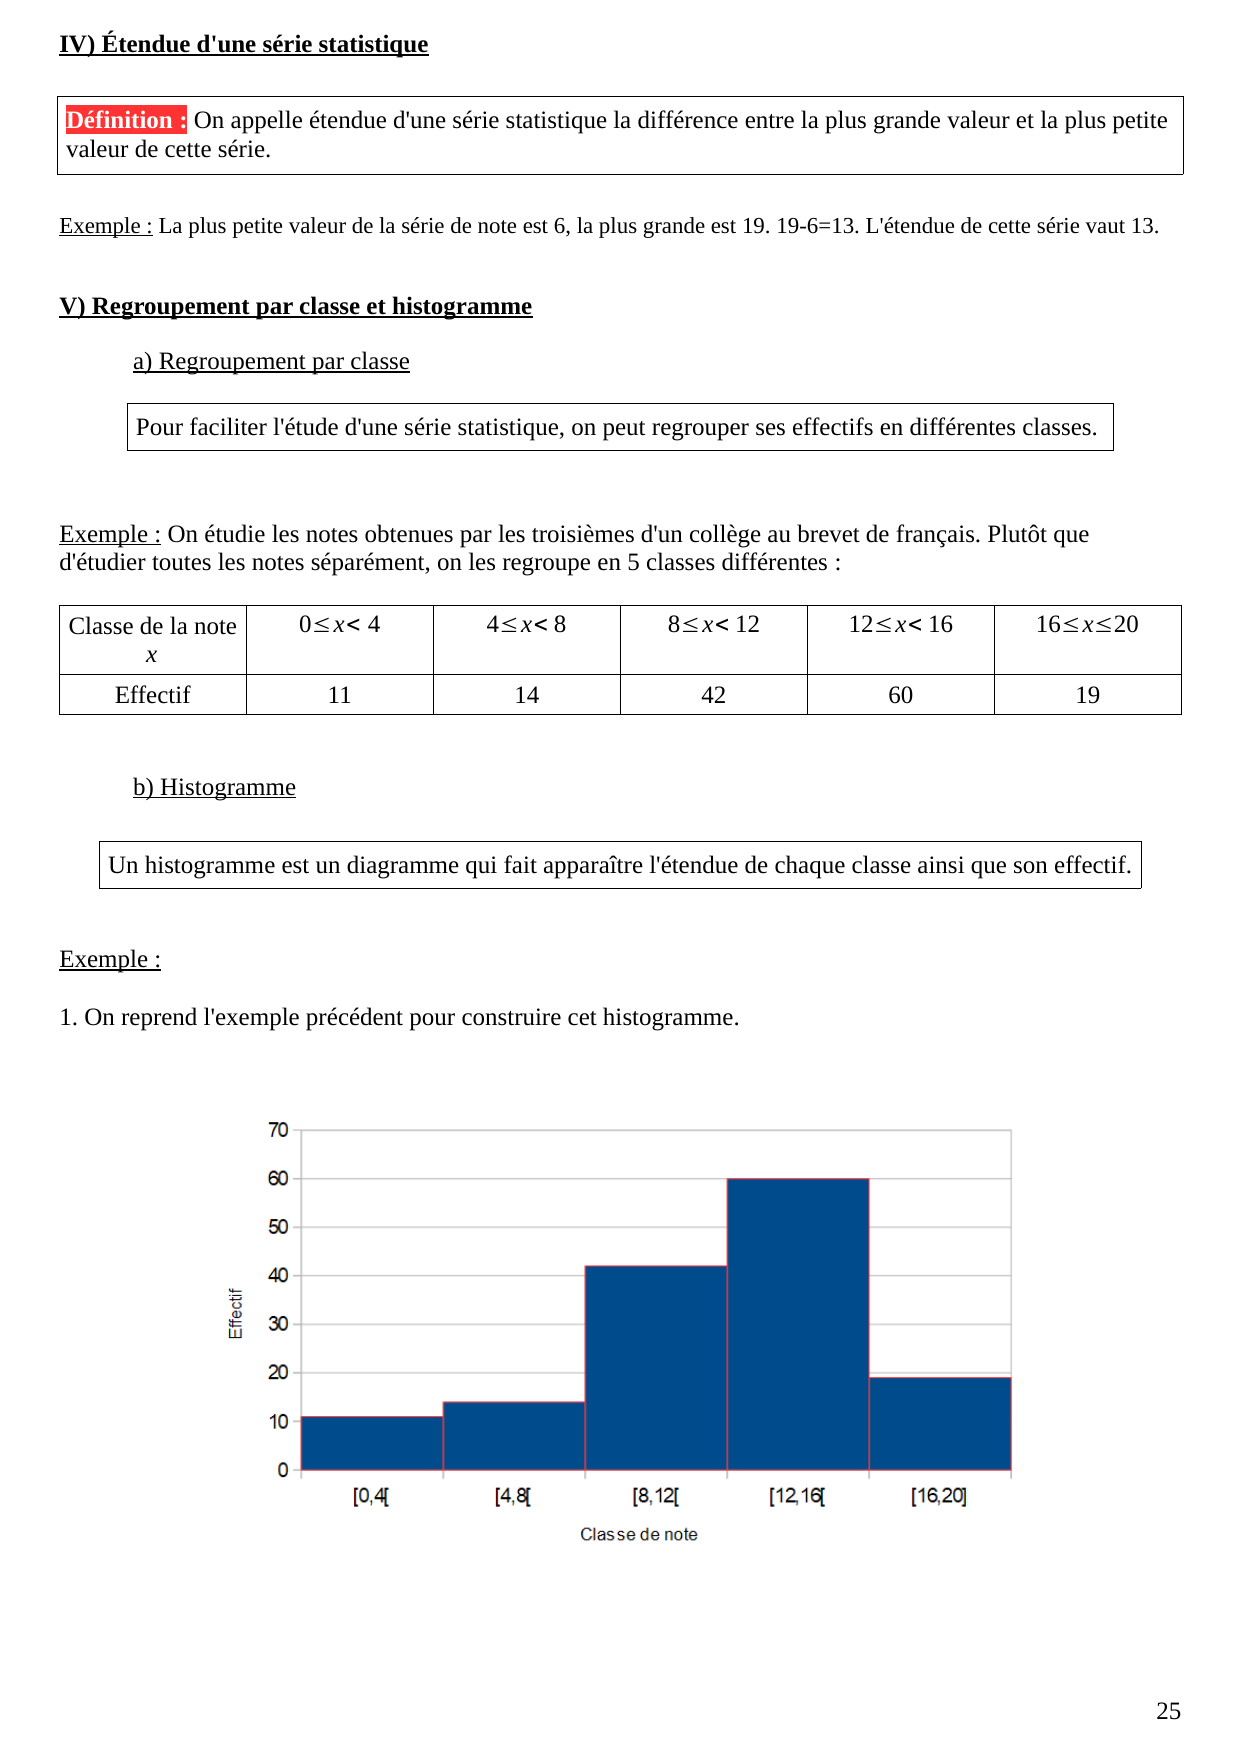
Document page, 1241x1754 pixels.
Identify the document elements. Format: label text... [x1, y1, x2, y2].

text Définition : On appelle étendue d'une série statistique la différence entre la plus grande valeur et la plus petite valeur de cette série. [66, 105, 1174, 163]
text IV) Étendue d'une série statistique [59, 29, 1181, 58]
text Exemple : On étudie les notes obtenues par les troisièmes d'un collège au brevet de français. Plutôt que d'étudier toutes les notes séparément, on les regroupe en 5 classes différentes : [59, 519, 1181, 576]
table_header [247, 606, 433, 674]
table_header [621, 606, 807, 674]
text a) Regroupement par classe [59, 346, 1181, 375]
table_cell Effectif [60, 675, 246, 714]
table_header [808, 606, 994, 674]
text Exemple : La plus petite valeur de la série de note est 6, la plus grande est 19. 19-6=13. L'étendue de cette série vaut 13. [59, 212, 1181, 238]
table_cell 60 [808, 675, 994, 714]
text V) Regroupement par classe et histogramme [59, 291, 1181, 320]
text b) Histogramme [59, 772, 1181, 801]
text Pour faciliter l'étude d'une série statistique, on peut regrouper ses effectifs en différentes classes. [136, 412, 1104, 441]
text 1. On reprend l'exemple précédent pour construire cet histogramme. [59, 1002, 1181, 1031]
text Exemple : [59, 944, 1181, 973]
picture [209, 1080, 1031, 1553]
table_cell 19 [995, 675, 1181, 714]
table_header Classe de la note x [60, 606, 246, 674]
table_header [434, 606, 620, 674]
table_cell 42 [621, 675, 807, 714]
table_cell 11 [247, 675, 433, 714]
table_header [995, 606, 1181, 674]
table_cell 14 [434, 675, 620, 714]
text Un histogramme est un diagramme qui fait apparaître l'étendue de chaque classe ainsi que son effectif. [108, 850, 1132, 879]
